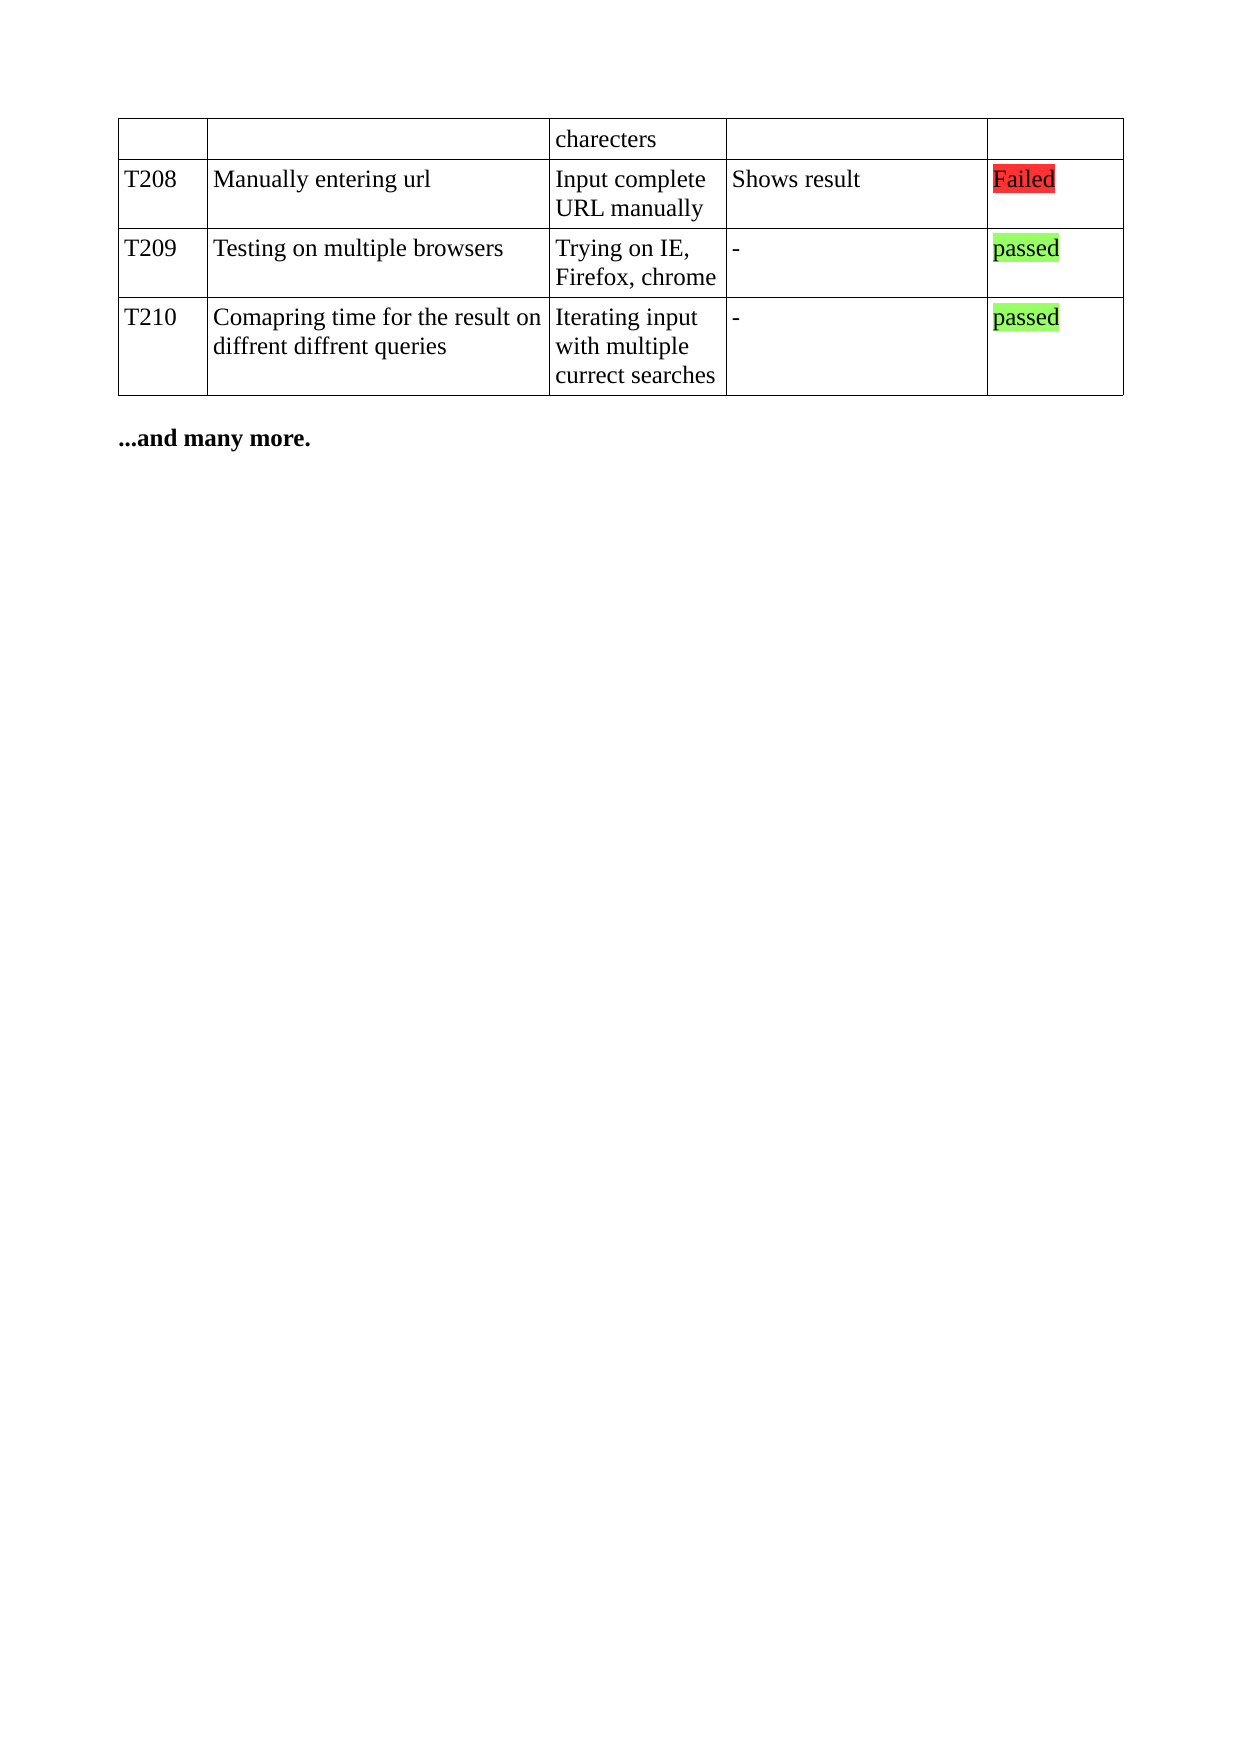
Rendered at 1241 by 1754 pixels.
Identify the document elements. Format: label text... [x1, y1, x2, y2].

table_cell Input complete URL manually [550, 160, 726, 227]
table_cell [119, 119, 207, 158]
table_cell Testing on multiple browsers [208, 229, 549, 297]
table_header passed [988, 298, 1123, 394]
table_cell passed [988, 229, 1123, 297]
table_cell Failed [988, 160, 1123, 227]
text ...and many more. [118, 423, 1122, 452]
table_header Iterating input with multiple currect searches [550, 298, 726, 394]
table_cell [988, 119, 1123, 158]
table_header Comapring time for the result on diffrent diffrent queries [208, 298, 549, 394]
table_cell charecters [550, 119, 726, 158]
table_cell [727, 119, 987, 158]
table_cell Manually entering url [208, 160, 549, 227]
table_cell T209 [119, 229, 207, 297]
table_header - [727, 298, 987, 394]
table_cell T208 [119, 160, 207, 227]
table_cell Trying on IE, Firefox, chrome [550, 229, 726, 297]
table_cell Shows result [727, 160, 987, 227]
table_cell [208, 119, 549, 158]
table_cell - [727, 229, 987, 297]
table_header T210 [119, 298, 207, 394]
